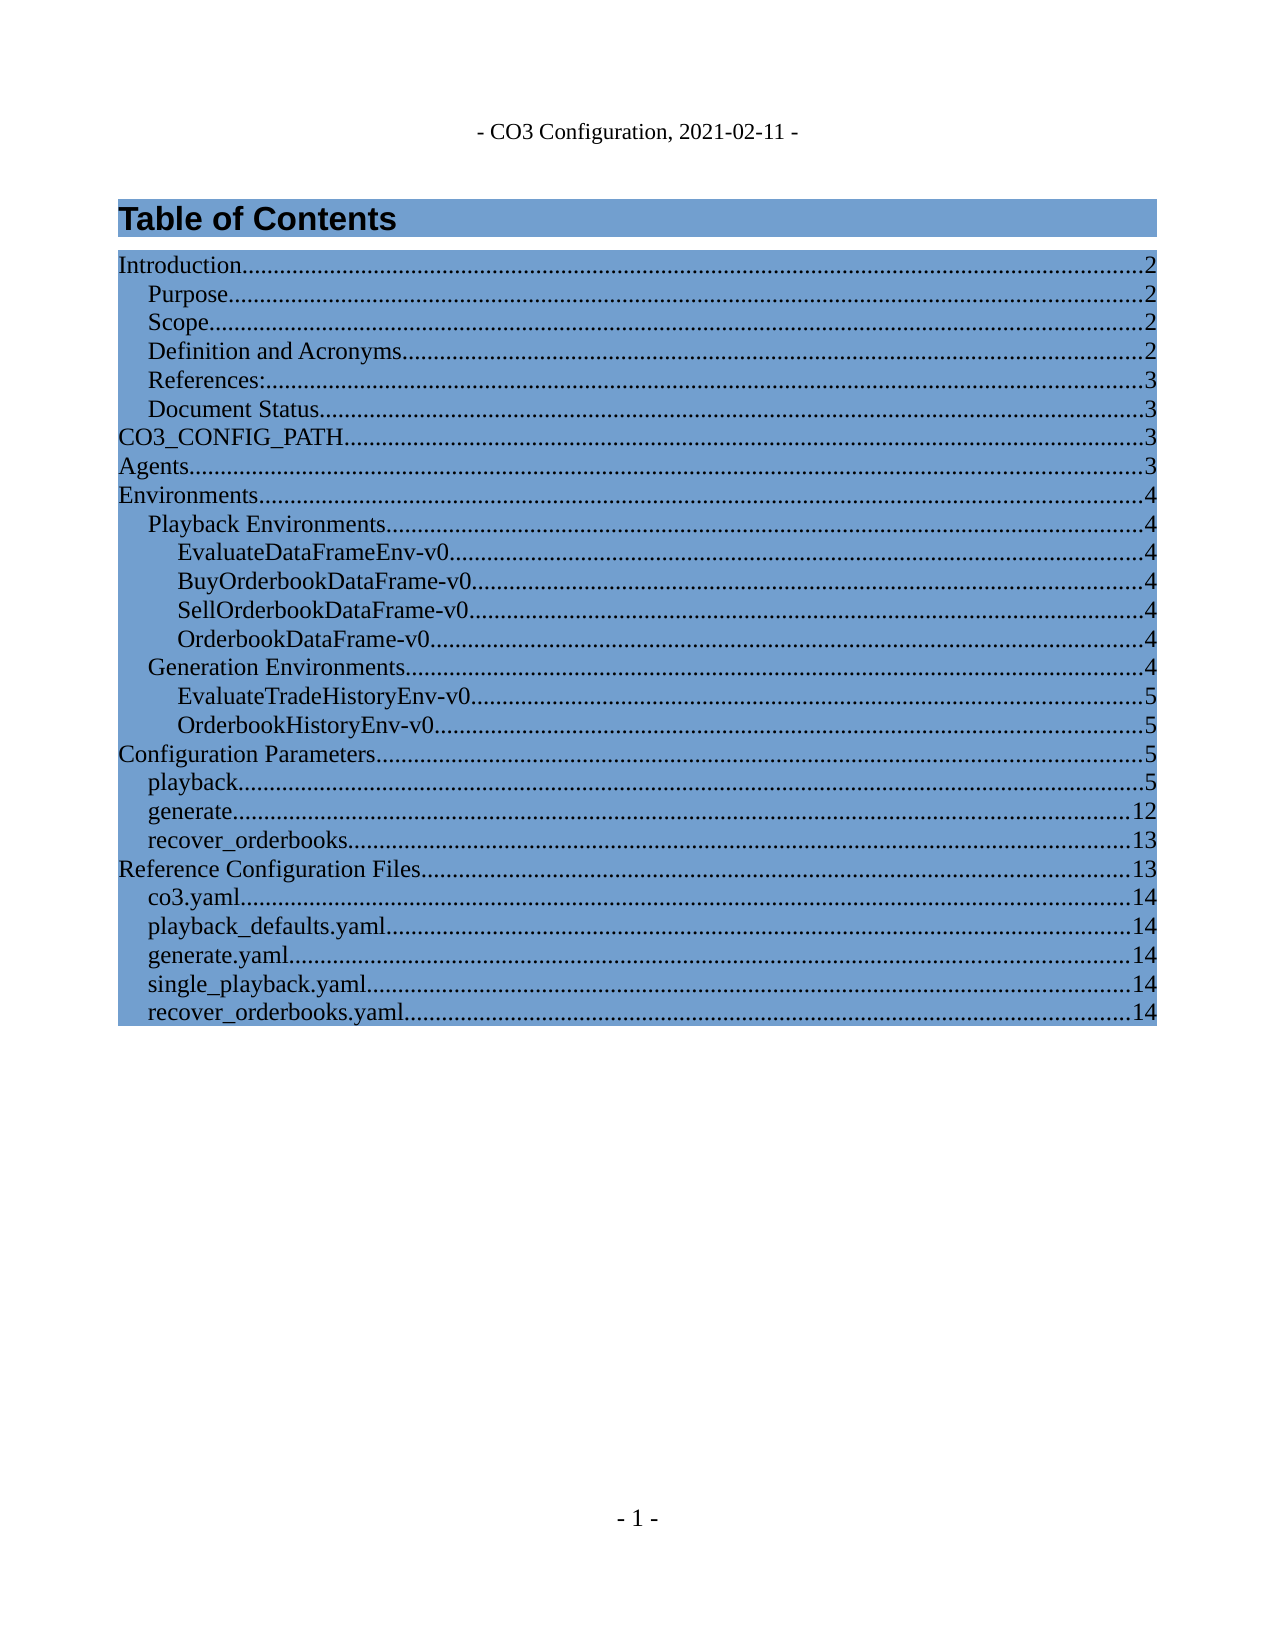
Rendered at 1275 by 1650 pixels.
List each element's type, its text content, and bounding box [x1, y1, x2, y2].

text OrderbookDataFrame-v0 4 [177, 624, 1157, 652]
text Generation Environments 4 [148, 652, 1157, 681]
text References: 3 [148, 365, 1157, 394]
text SellOrderbookDataFrame-v0 4 [177, 595, 1157, 624]
text Playback Environments 4 [148, 509, 1157, 537]
subtitle Table of Contents [118, 199, 1157, 237]
text Definition and Acronyms 2 [148, 336, 1157, 365]
text Purpose 2 [148, 279, 1157, 307]
text playback_defaults.yaml 14 [148, 911, 1157, 940]
text co3.yaml 14 [148, 882, 1157, 911]
text recover_orderbooks 13 [148, 825, 1157, 854]
text playback 5 [148, 767, 1157, 796]
text generate.yaml 14 [148, 940, 1157, 969]
text CO3_CONFIG_PATH 3 [118, 422, 1157, 451]
text single_playback.yaml 14 [148, 969, 1157, 997]
text Reference Configuration Files 13 [118, 854, 1157, 882]
text Document Status 3 [148, 394, 1157, 422]
text generate 12 [148, 796, 1157, 825]
text recover_orderbooks.yaml 14 [148, 997, 1157, 1026]
text OrderbookHistoryEnv-v0 5 [177, 710, 1157, 739]
text BuyOrderbookDataFrame-v0 4 [177, 566, 1157, 595]
text Scope 2 [148, 307, 1157, 336]
text Environments 4 [118, 480, 1157, 509]
text Configuration Parameters 5 [118, 739, 1157, 767]
text Introduction 2 [118, 250, 1157, 279]
text EvaluateTradeHistoryEnv-v0 5 [177, 681, 1157, 710]
text Agents 3 [118, 451, 1157, 480]
text EvaluateDataFrameEnv-v0 4 [177, 537, 1157, 566]
